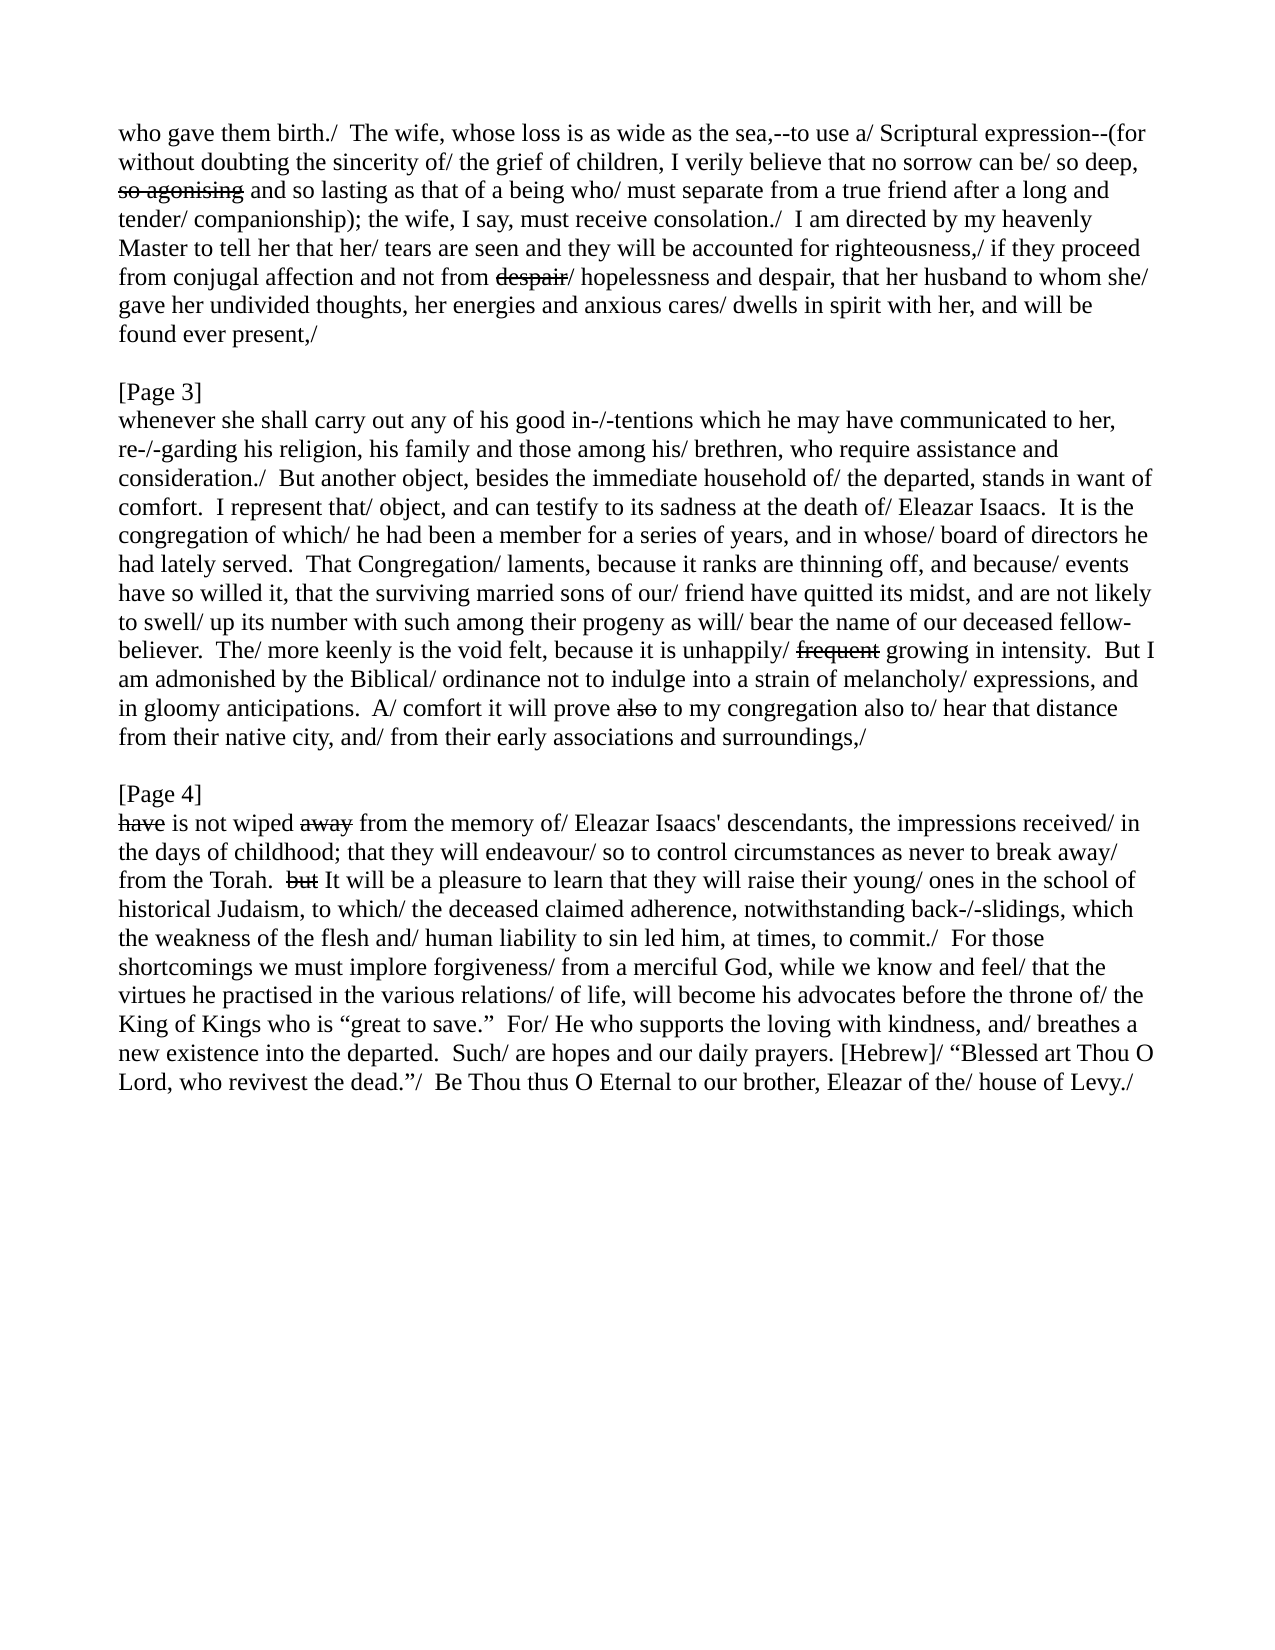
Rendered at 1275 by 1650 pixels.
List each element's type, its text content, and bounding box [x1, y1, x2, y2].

text [Page 3] [118, 377, 1157, 406]
text have is not wiped away from the memory of/ Eleazar Isaacs' descendants, the impressions received/ in the days of childhood; that they will endeavour/ so to control circumstances as never to break away/ from the Torah. but It will be a pleasure to learn that they will raise their young/ ones in the school of historical Judaism, to which/ the deceased claimed adherence, notwithstanding back-/-slidings, which the weakness of the flesh and/ human liability to sin led him, at times, to commit./ For those shortcomings we must implore forgiveness/ from a merciful God, while we know and feel/ that the virtues he practised in the various relations/ of life, will become his advocates before the throne of/ the King of Kings who is “great to save.” For/ He who supports the loving with kindness, and/ breathes a new existence into the departed. Such/ are hopes and our daily prayers. [Hebrew]/ “Blessed art Thou O Lord, who revivest the dead.”/ Be Thou thus O Eternal to our brother, Eleazar of the/ house of Levy./ [118, 808, 1157, 1096]
text who gave them birth./ The wife, whose loss is as wide as the sea,--to use a/ Scriptural expression--(for without doubting the sincerity of/ the grief of children, I verily believe that no sorrow can be/ so deep, so agonising and so lasting as that of a being who/ must separate from a true friend after a long and tender/ companionship); the wife, I say, must receive consolation./ I am directed by my heavenly Master to tell her that her/ tears are seen and they will be accounted for righteousness,/ if they proceed from conjugal affection and not from despair/ hopelessness and despair, that her husband to whom she/ gave her undivided thoughts, her energies and anxious cares/ dwells in spirit with her, and will be found ever present,/ [118, 118, 1157, 348]
text [Page 4] [118, 779, 1157, 808]
text whenever she shall carry out any of his good in-/-tentions which he may have communicated to her, re-/-garding his religion, his family and those among his/ brethren, who require assistance and consideration./ But another object, besides the immediate household of/ the departed, stands in want of comfort. I represent that/ object, and can testify to its sadness at the death of/ Eleazar Isaacs. It is the congregation of which/ he had been a member for a series of years, and in whose/ board of directors he had lately served. That Congregation/ laments, because it ranks are thinning off, and because/ events have so willed it, that the surviving married sons of our/ friend have quitted its midst, and are not likely to swell/ up its number with such among their progeny as will/ bear the name of our deceased fellow-believer. The/ more keenly is the void felt, because it is unhappily/ frequent growing in intensity. But I am admonished by the Biblical/ ordinance not to indulge into a strain of melancholy/ expressions, and in gloomy anticipations. A/ comfort it will prove also to my congregation also to/ hear that distance from their native city, and/ from their early associations and surroundings,/ [118, 406, 1157, 751]
